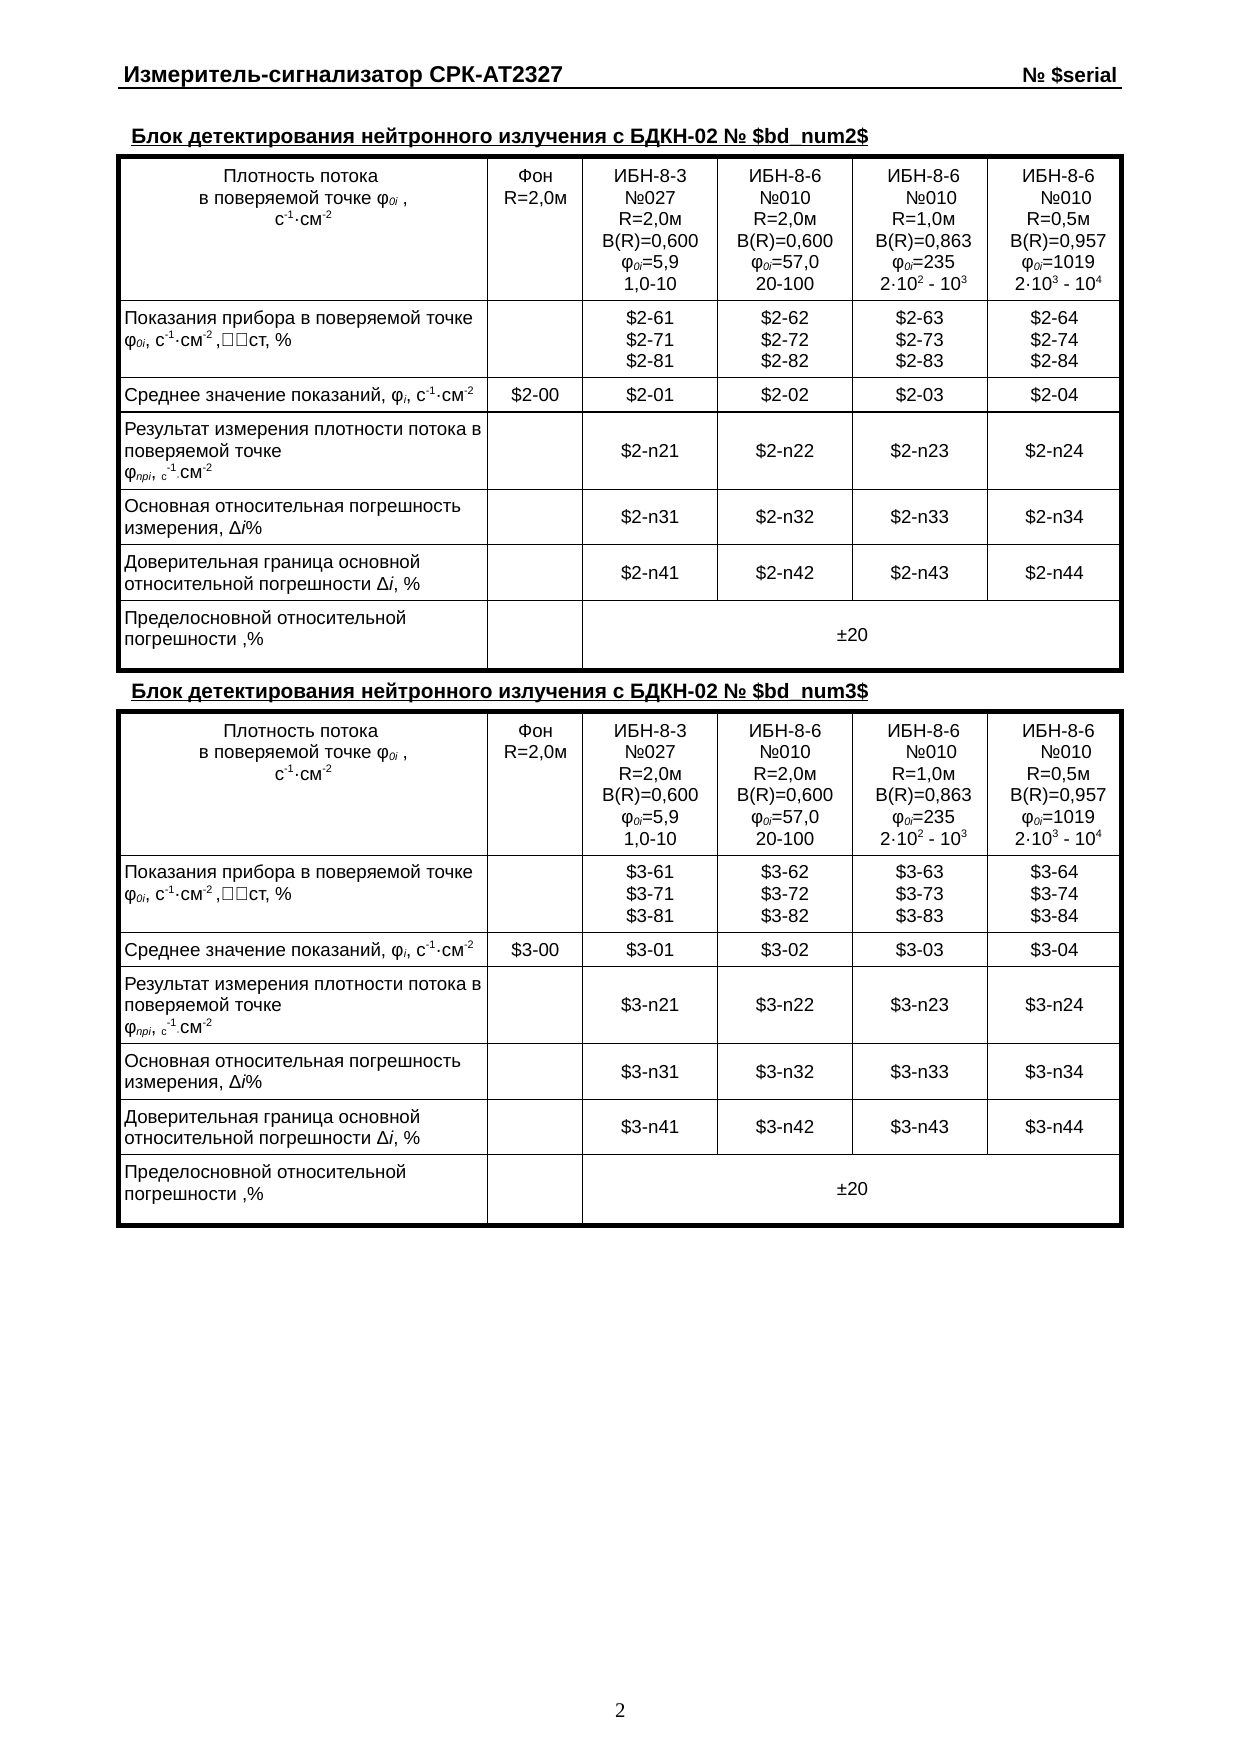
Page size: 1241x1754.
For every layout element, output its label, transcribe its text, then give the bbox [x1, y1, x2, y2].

table_cell Плотность потока в поверяемой точке φ0i , с-1·см-2 [121, 714, 487, 854]
table_cell [488, 545, 582, 600]
table_cell $3-n22 [718, 967, 852, 1043]
table_cell $3-n44 [988, 1100, 1119, 1154]
table_cell $2-61 $2-71 $2-81 [583, 301, 717, 377]
table_cell Пределосновной относительной погрешности ,% [121, 601, 487, 668]
table_cell ИБН-8-6 №010 R=2,0м B(R)=0,600 φ0i=57,0 20-100 [718, 159, 852, 300]
table_cell Результат измерения плотности потока в поверяемой точке φnpi, с-1·см-2 [121, 413, 487, 488]
table_cell $2-n24 [988, 413, 1119, 488]
table_cell $2-n33 [853, 490, 987, 544]
table_cell $3-03 [853, 933, 987, 966]
table_cell ИБН-8-6 №010 R=1,0м B(R)=0,863 φ0i=235 2·102 - 103 [853, 714, 987, 854]
table_cell [488, 301, 582, 377]
table_cell ИБН-8-6 №010 R=0,5м B(R)=0,957 φ0i=1019 2·103 - 104 [988, 714, 1119, 854]
table_cell [488, 1100, 582, 1154]
table_cell Пределосновной относительной погрешности ,% [121, 1155, 487, 1222]
table_header Блок детектирования нейтронного излучения с БДКН-02 № $bd_num3$ [118, 673, 1122, 708]
table_cell [488, 967, 582, 1043]
table_cell $2-n43 [853, 545, 987, 600]
table_cell [488, 1155, 582, 1222]
table_cell $3-62 $3-72 $3-82 [718, 856, 852, 932]
table_cell $3-n33 [853, 1044, 987, 1099]
table_cell $3-00 [488, 933, 582, 966]
table_cell $2-02 [718, 378, 852, 411]
table_cell $3-n42 [718, 1100, 852, 1154]
table_cell $2-00 [488, 378, 582, 411]
table_header Блок детектирования нейтронного излучения с БДКН-02 № $bd_num2$ [118, 119, 1122, 154]
table_cell $2-n41 [583, 545, 717, 600]
table_cell $3-n32 [718, 1044, 852, 1099]
table_cell $3-61 $3-71 $3-81 [583, 856, 717, 932]
table_cell [488, 856, 582, 932]
table_cell [488, 490, 582, 544]
table_cell ИБН-8-3 №027 R=2,0м B(R)=0,600 φ0i=5,9 1,0-10 [583, 159, 717, 300]
table_cell $2-n23 [853, 413, 987, 488]
table_cell $3-n41 [583, 1100, 717, 1154]
table_cell ±20 [583, 601, 1119, 668]
table_cell [488, 413, 582, 488]
table_cell Основная относительная погрешность измерения, Δi% [121, 490, 487, 544]
table_cell $3-01 [583, 933, 717, 966]
table_cell $3-n24 [988, 967, 1119, 1043]
table_cell Доверительная граница основной относительной погрешности Δi, % [121, 545, 487, 600]
table_cell $2-03 [853, 378, 987, 411]
table_cell Фон R=2,0м [488, 714, 582, 854]
table_cell $3-n21 [583, 967, 717, 1043]
table_cell $2-n34 [988, 490, 1119, 544]
table_cell $3-64 $3-74 $3-84 [988, 856, 1119, 932]
table_cell $3-n31 [583, 1044, 717, 1099]
table_cell $3-63 $3-73 $3-83 [853, 856, 987, 932]
table_cell [488, 601, 582, 668]
table_cell ИБН-8-6 №010 R=2,0м B(R)=0,600 φ0i=57,0 20-100 [718, 714, 852, 854]
table_cell $3-04 [988, 933, 1119, 966]
table_cell Показания прибора в поверяемой точке φ0i, с-1·см-2 ,ст, % [121, 301, 487, 377]
table_cell $2-62 $2-72 $2-82 [718, 301, 852, 377]
table_cell $3-02 [718, 933, 852, 966]
table_cell $2-63 $2-73 $2-83 [853, 301, 987, 377]
table_cell Среднее значение показаний, φi, с-1·см-2 [121, 933, 487, 966]
table_cell $3-n34 [988, 1044, 1119, 1099]
table_cell $2-n42 [718, 545, 852, 600]
table_cell Среднее значение показаний, φi, с-1·см-2 [121, 378, 487, 411]
table_cell $2-64 $2-74 $2-84 [988, 301, 1119, 377]
table_cell Основная относительная погрешность измерения, Δi% [121, 1044, 487, 1099]
table_cell [488, 1044, 582, 1099]
table_cell Плотность потока в поверяемой точке φ0i , с-1·см-2 [121, 159, 487, 300]
table_cell $2-n22 [718, 413, 852, 488]
table_cell Доверительная граница основной относительной погрешности Δi, % [121, 1100, 487, 1154]
table_cell ИБН-8-6 №010 R=1,0м B(R)=0,863 φ0i=235 2·102 - 103 [853, 159, 987, 300]
table_cell ИБН-8-6 №010 R=0,5м B(R)=0,957 φ0i=1019 2·103 - 104 [988, 159, 1119, 300]
table_cell $2-n32 [718, 490, 852, 544]
table_cell ±20 [583, 1155, 1119, 1222]
table_cell $2-n21 [583, 413, 717, 488]
table_cell Результат измерения плотности потока в поверяемой точке φnpi, с-1·см-2 [121, 967, 487, 1043]
table_cell $2-04 [988, 378, 1119, 411]
table_cell $2-01 [583, 378, 717, 411]
table_cell $2-n44 [988, 545, 1119, 600]
table_cell $3-n23 [853, 967, 987, 1043]
table_cell Показания прибора в поверяемой точке φ0i, с-1·см-2 ,ст, % [121, 856, 487, 932]
table_cell ИБН-8-3 №027 R=2,0м B(R)=0,600 φ0i=5,9 1,0-10 [583, 714, 717, 854]
table_cell Фон R=2,0м [488, 159, 582, 300]
table_cell $2-n31 [583, 490, 717, 544]
table_cell $3-n43 [853, 1100, 987, 1154]
